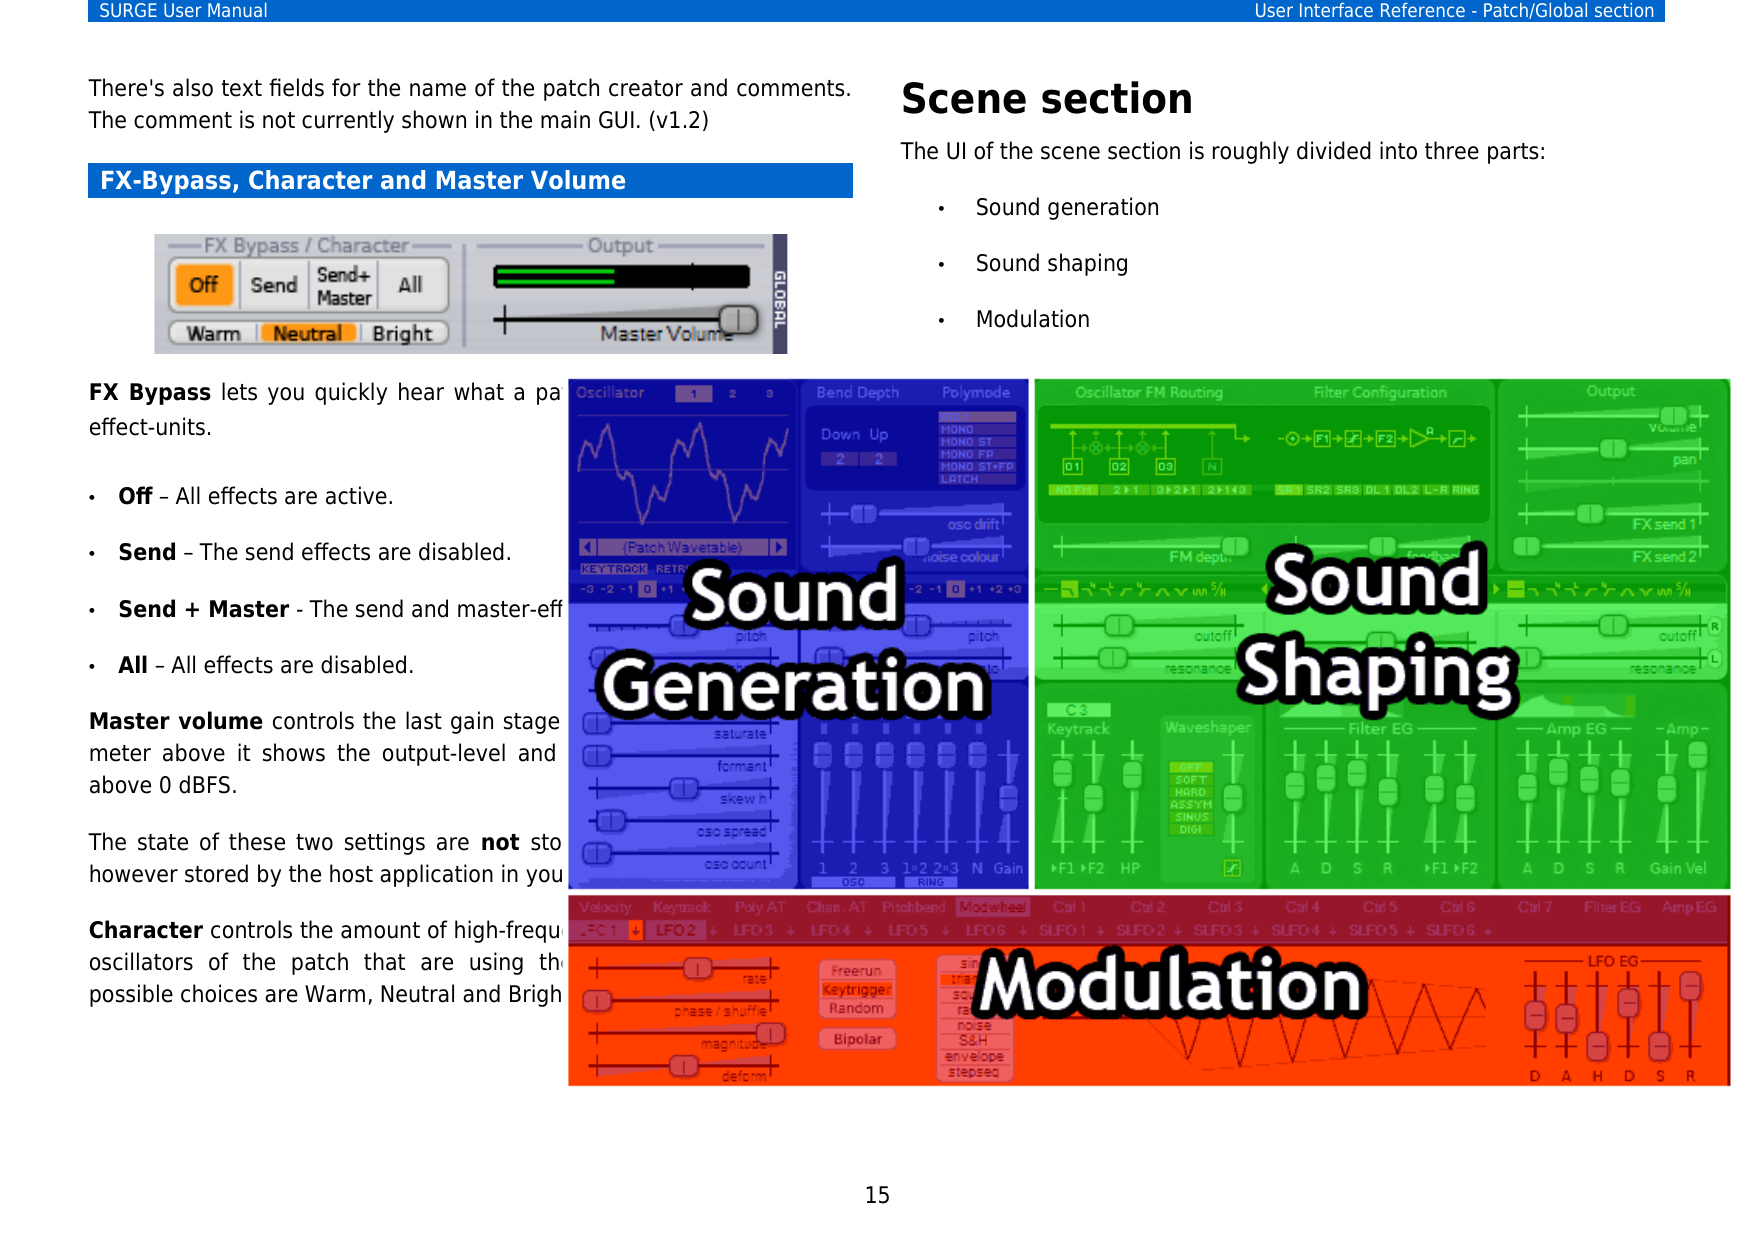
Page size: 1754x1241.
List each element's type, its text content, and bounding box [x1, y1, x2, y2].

text FX Bypass lets you quickly hear what a patch sounds like without the effect-units. [88, 217, 853, 440]
picture [547, 356, 1754, 1111]
list Sound generation [938, 194, 1665, 221]
text Master volume controls the last gain stage before the output. The VU-meter above it shows the output-level and will become red if it goes above 0 dBFS. [88, 708, 547, 799]
text The state of these two settings are not stored with patches. They are however stored by the host application in your project files. [88, 829, 547, 887]
text The UI of the scene section is roughly divided into three parts: [901, 138, 1665, 165]
subtitle Scene section [901, 75, 1665, 123]
list Send + Master - The send and master-effects are disabled. [88, 596, 547, 622]
text There's also text fields for the name of the patch creator and comments. The comment is not currently shown in the main GUI. (v1.2) [88, 75, 853, 134]
list Modulation [938, 307, 1665, 333]
list Sound shaping [938, 250, 1665, 277]
list Off – All effects are active. [88, 483, 547, 510]
list Send – The send effects are disabled. [88, 539, 547, 566]
subtitle FX-Bypass, Character and Master Volume [97, 163, 845, 198]
text Character controls the amount of high-frequency content present in any oscillators of the patch that are using the “classic” algorithm. The possible choices are Warm, Neutral and Bright. [88, 917, 547, 1008]
list All – All effects are disabled. [88, 652, 547, 679]
